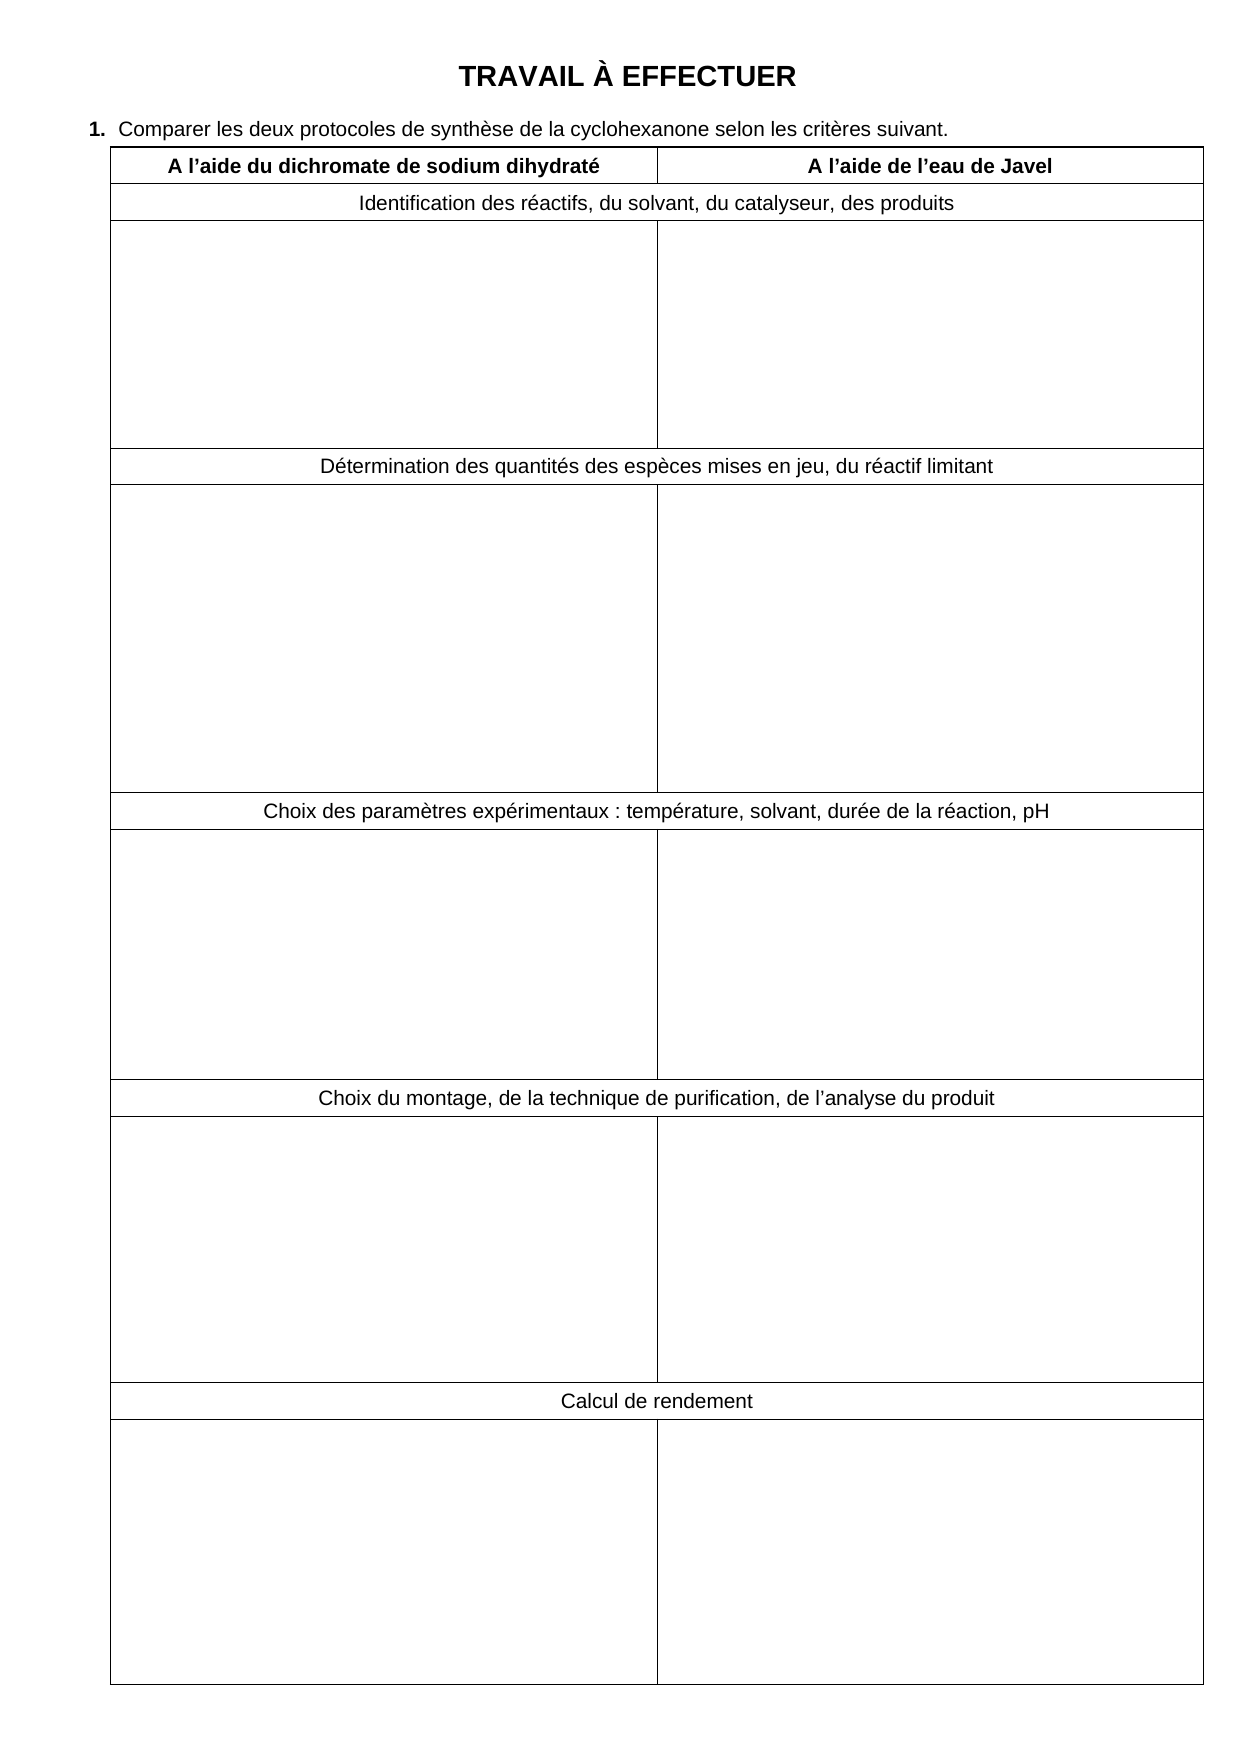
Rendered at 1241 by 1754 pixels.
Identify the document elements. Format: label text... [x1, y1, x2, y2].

list Comparer les deux protocoles de synthèse de la cyclohexanone selon les critères suivant. [88, 117, 1181, 141]
table_cell [658, 1420, 1203, 1684]
table_cell [111, 1420, 657, 1684]
table_cell Identification des réactifs, du solvant, du catalyseur, des produits [111, 184, 1203, 220]
table_cell [111, 485, 657, 792]
table_cell [658, 485, 1203, 792]
text Travail à effectuer [88, 59, 1166, 93]
table_cell Choix des paramètres expérimentaux : température, solvant, durée de la réaction, pH [111, 793, 1203, 829]
table_cell Calcul de rendement [111, 1383, 1203, 1418]
table_cell [658, 221, 1203, 447]
table_cell [111, 830, 657, 1079]
table_cell [658, 830, 1203, 1079]
table_header A l’aide du dichromate de sodium dihydraté [111, 148, 657, 183]
table_cell Choix du montage, de la technique de purification, de l’analyse du produit [111, 1080, 1203, 1116]
table_cell [111, 1117, 657, 1382]
table_header A l’aide de l’eau de Javel [658, 148, 1203, 183]
table_cell [658, 1117, 1203, 1382]
table_cell [111, 221, 657, 447]
table_cell Détermination des quantités des espèces mises en jeu, du réactif limitant [111, 449, 1203, 484]
